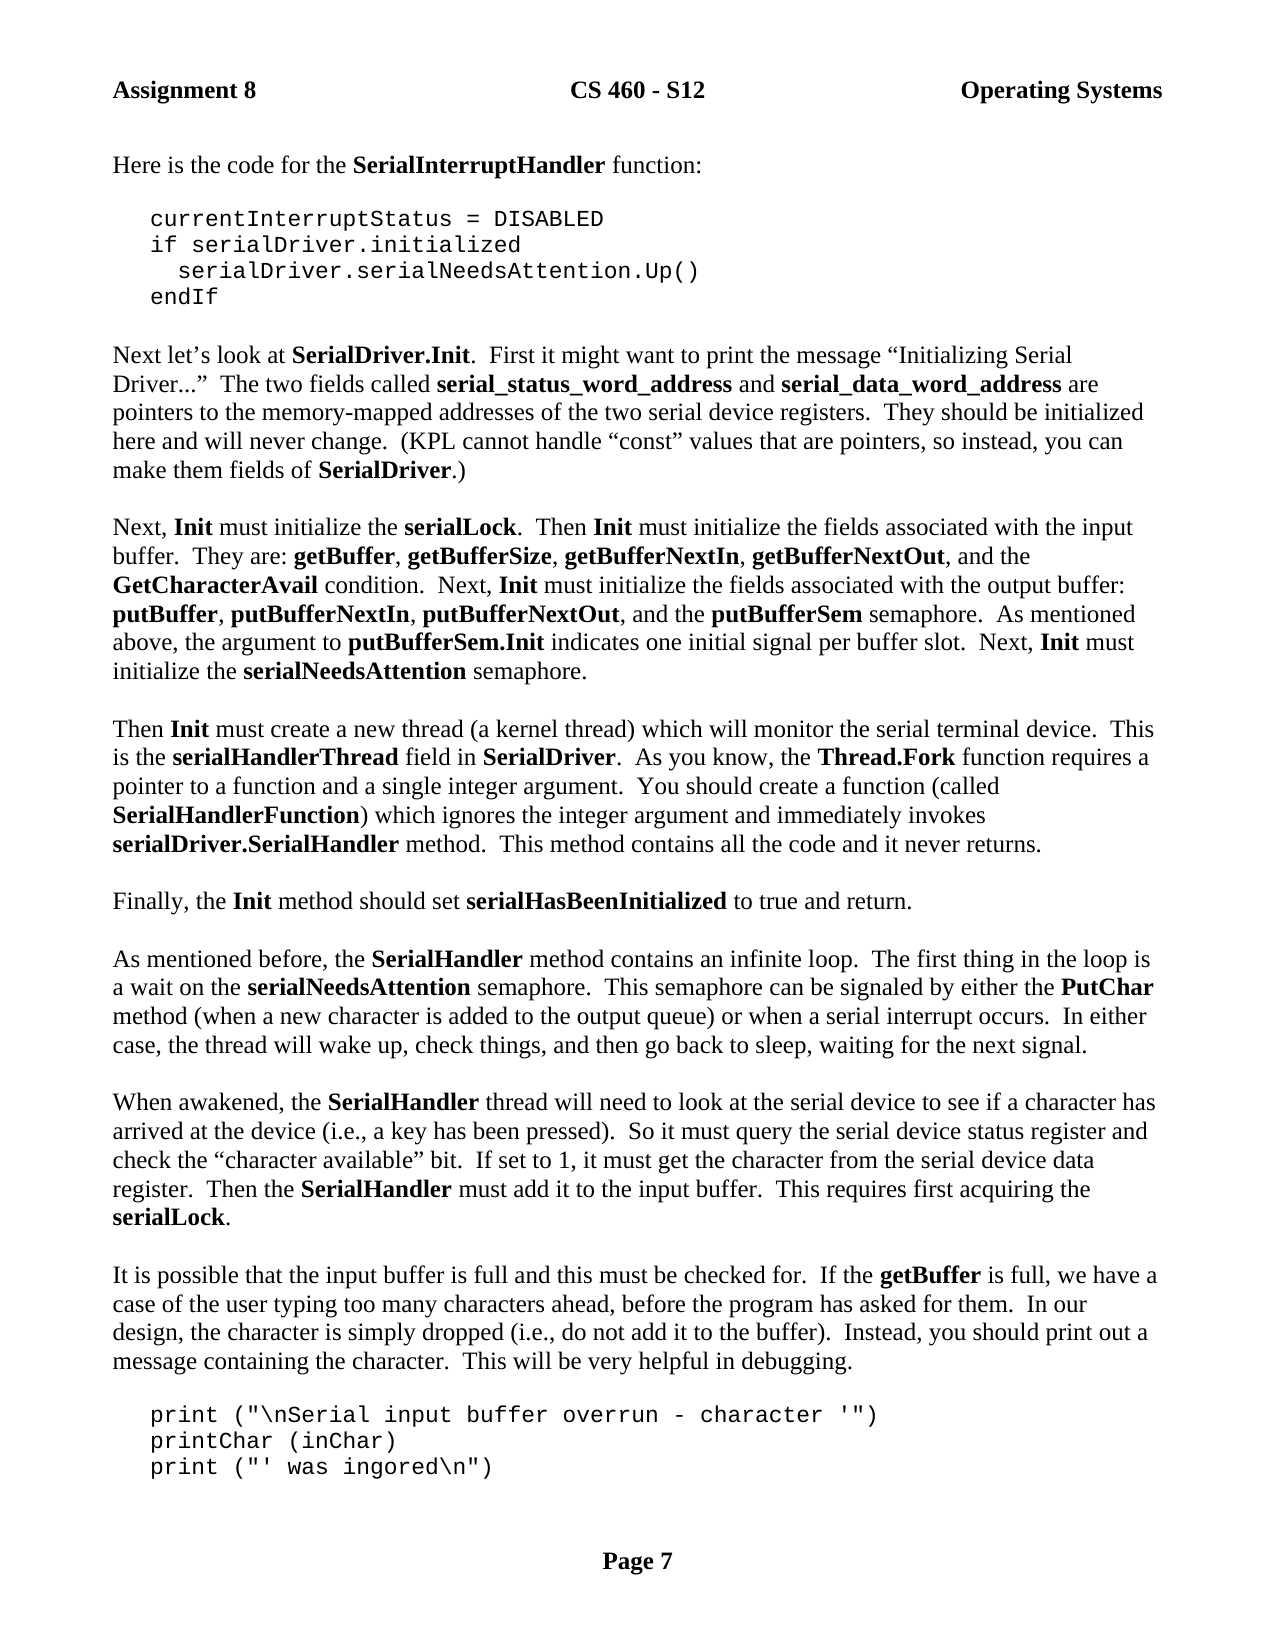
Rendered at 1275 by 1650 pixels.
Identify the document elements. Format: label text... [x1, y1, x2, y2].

text As mentioned before, the SerialHandler method contains an infinite loop. The first thing in the loop is a wait on the serialNeedsAttention semaphore. This semaphore can be signaled by either the PutChar method (when a new character is added to the output queue) or when a serial interrupt occurs. In either case, the thread will wake up, check things, and then go back to sleep, waiting for the next signal. [112, 944, 1162, 1059]
text serialDriver.serialNeedsAttention.Up() [150, 259, 1162, 285]
text currentInterruptStatus = DISABLED [150, 207, 1162, 233]
text Finally, the Init method should set serialHasBeenInitialized to true and return. [112, 886, 1162, 915]
text When awakened, the SerialHandler thread will need to look at the serial device to see if a character has arrived at the device (i.e., a key has been pressed). So it must query the serial device status register and check the “character available” bit. If set to 1, it must get the character from the serial device data register. Then the SerialHandler must add it to the input buffer. This requires first acquiring the serialLock. [112, 1087, 1162, 1231]
text print ("\nSerial input buffer overrun - character '") [150, 1404, 1162, 1430]
text print ("' was ingored\n") [150, 1456, 1162, 1482]
text Next, Init must initialize the serialLock. Then Init must initialize the fields associated with the input buffer. They are: getBuffer, getBufferSize, getBufferNextIn, getBufferNextOut, and the GetCharacterAvail condition. Next, Init must initialize the fields associated with the output buffer: putBuffer, putBufferNextIn, putBufferNextOut, and the putBufferSem semaphore. As mentioned above, the argument to putBufferSem.Init indicates one initial signal per buffer slot. Next, Init must initialize the serialNeedsAttention semaphore. [112, 512, 1162, 685]
text if serialDriver.initialized [150, 233, 1162, 259]
text endIf [150, 285, 1162, 311]
text It is possible that the input buffer is full and this must be checked for. If the getBuffer is full, we have a case of the user typing too many characters ahead, before the program has asked for them. In our design, the character is simply dropped (i.e., do not add it to the buffer). Instead, you should print out a message containing the character. This will be very helpful in debugging. [112, 1260, 1162, 1375]
text Here is the code for the SerialInterruptHandler function: [112, 150, 1162, 179]
text Then Init must create a new thread (a kernel thread) which will monitor the serial terminal device. This is the serialHandlerThread field in SerialDriver. As you know, the Thread.Fork function requires a pointer to a function and a single integer argument. You should create a function (called SerialHandlerFunction) which ignores the integer argument and immediately invokes serialDriver.SerialHandler method. This method contains all the code and it never returns. [112, 714, 1162, 857]
text Next let’s look at SerialDriver.Init. First it might want to print the message “Initializing Serial Driver...” The two fields called serial_status_word_address and serial_data_word_address are pointers to the memory-mapped addresses of the two serial device registers. They should be initialized here and will never change. (KPL cannot handle “const” values that are pointers, so instead, you can make them fields of SerialDriver.) [112, 340, 1162, 484]
text printChar (inChar) [150, 1430, 1162, 1456]
